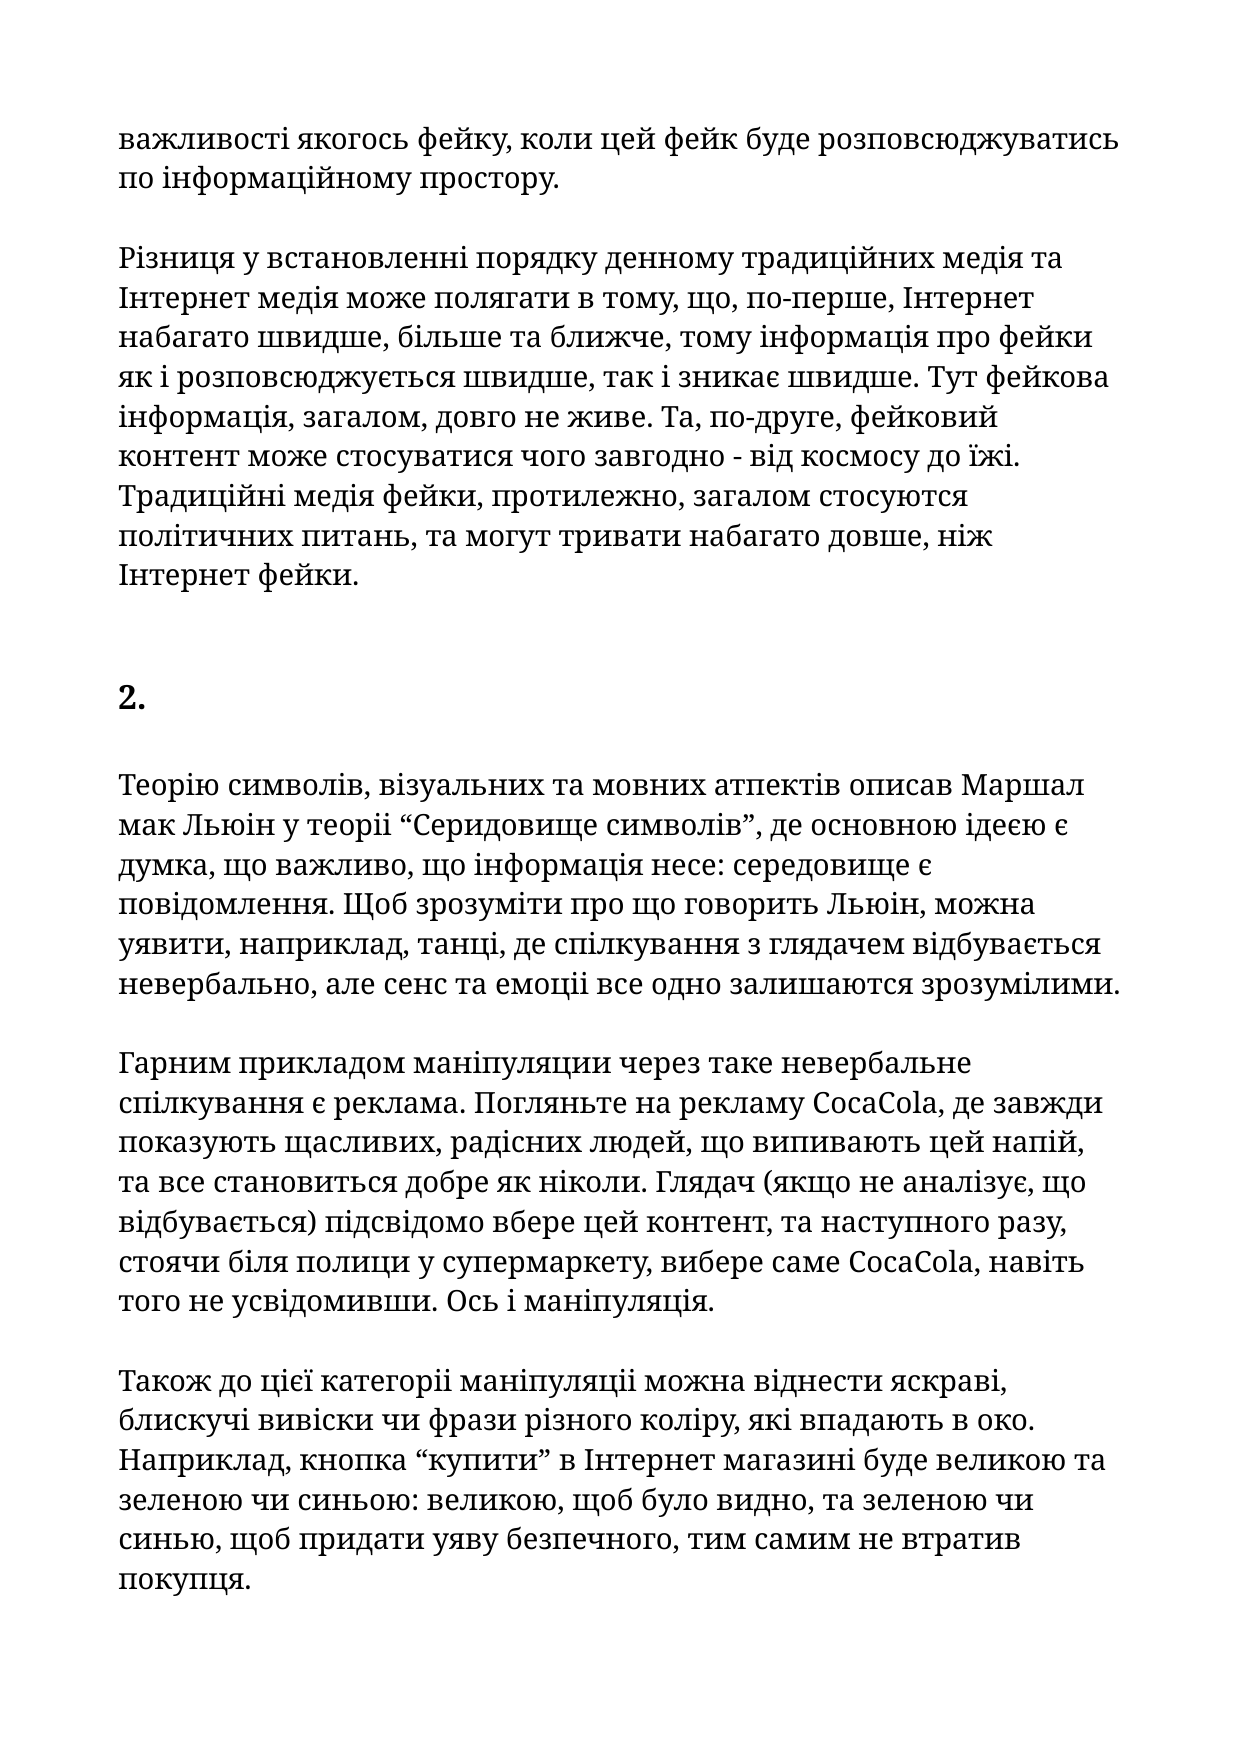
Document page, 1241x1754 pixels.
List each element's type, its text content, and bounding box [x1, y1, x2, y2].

text Гарним прикладом маніпуляции через таке невербальне спілкування є реклама. Погляньте на рекламу CocaCola, де завжди показують щасливих, радісних людей, що випивають цей напій, та все становиться добре як ніколи. Глядач (якщо не аналізує, що відбувається) підсвідомо вбере цей контент, та наступного разу, стоячи біля полици у супермаркету, вибере саме CocaCola, навіть того не усвідомивши. Ось і маніпуляція. [118, 1042, 1122, 1320]
text Також до цієї категоріі маніпуляціі можна віднести яскраві, блискучі вивіски чи фрази різного коліру, які впадають в око. Наприклад, кнопка “купити” в Інтернет магазині буде великою та зеленою чи синьою: великою, щоб було видно, та зеленою чи синью, щоб придати уяву безпечного, тим самим не втратив покупця. [118, 1360, 1122, 1598]
text Різниця у встановленні порядку денному традиційних медія та Інтернет медія може полягати в тому, що, по-перше, Інтернет набагато швидше, більше та ближче, тому інформація про фейки як і розповсюджується швидше, так і зникає швидше. Тут фейкова інформація, загалом, довго не живе. Та, по-друге, фейковий контент може стосуватися чого завгодно - від космосу до їжі. Традиційні медія фейки, протилежно, загалом стосуются політичних питань, та могут тривати набагато довше, ніж Інтернет фейки. [118, 237, 1122, 594]
text 2. [118, 674, 1122, 719]
text важливості якогось фейку, коли цей фейк буде розповсюджуватись по інформаційному простору. [118, 118, 1122, 197]
text Теорію символів, візуальних та мовних атпектів описав Маршал мак Льюін у теоріі “Серидовище символів”, де основною ідеєю є думка, що важливо, що інформація несе: середовище є повідомлення. Щоб зрозуміти про що говорить Льюін, можна уявити, наприклад, танці, де спілкування з глядачем відбувається невербально, але сенс та емоціі все одно залишаются зрозумілими. [118, 764, 1122, 1003]
